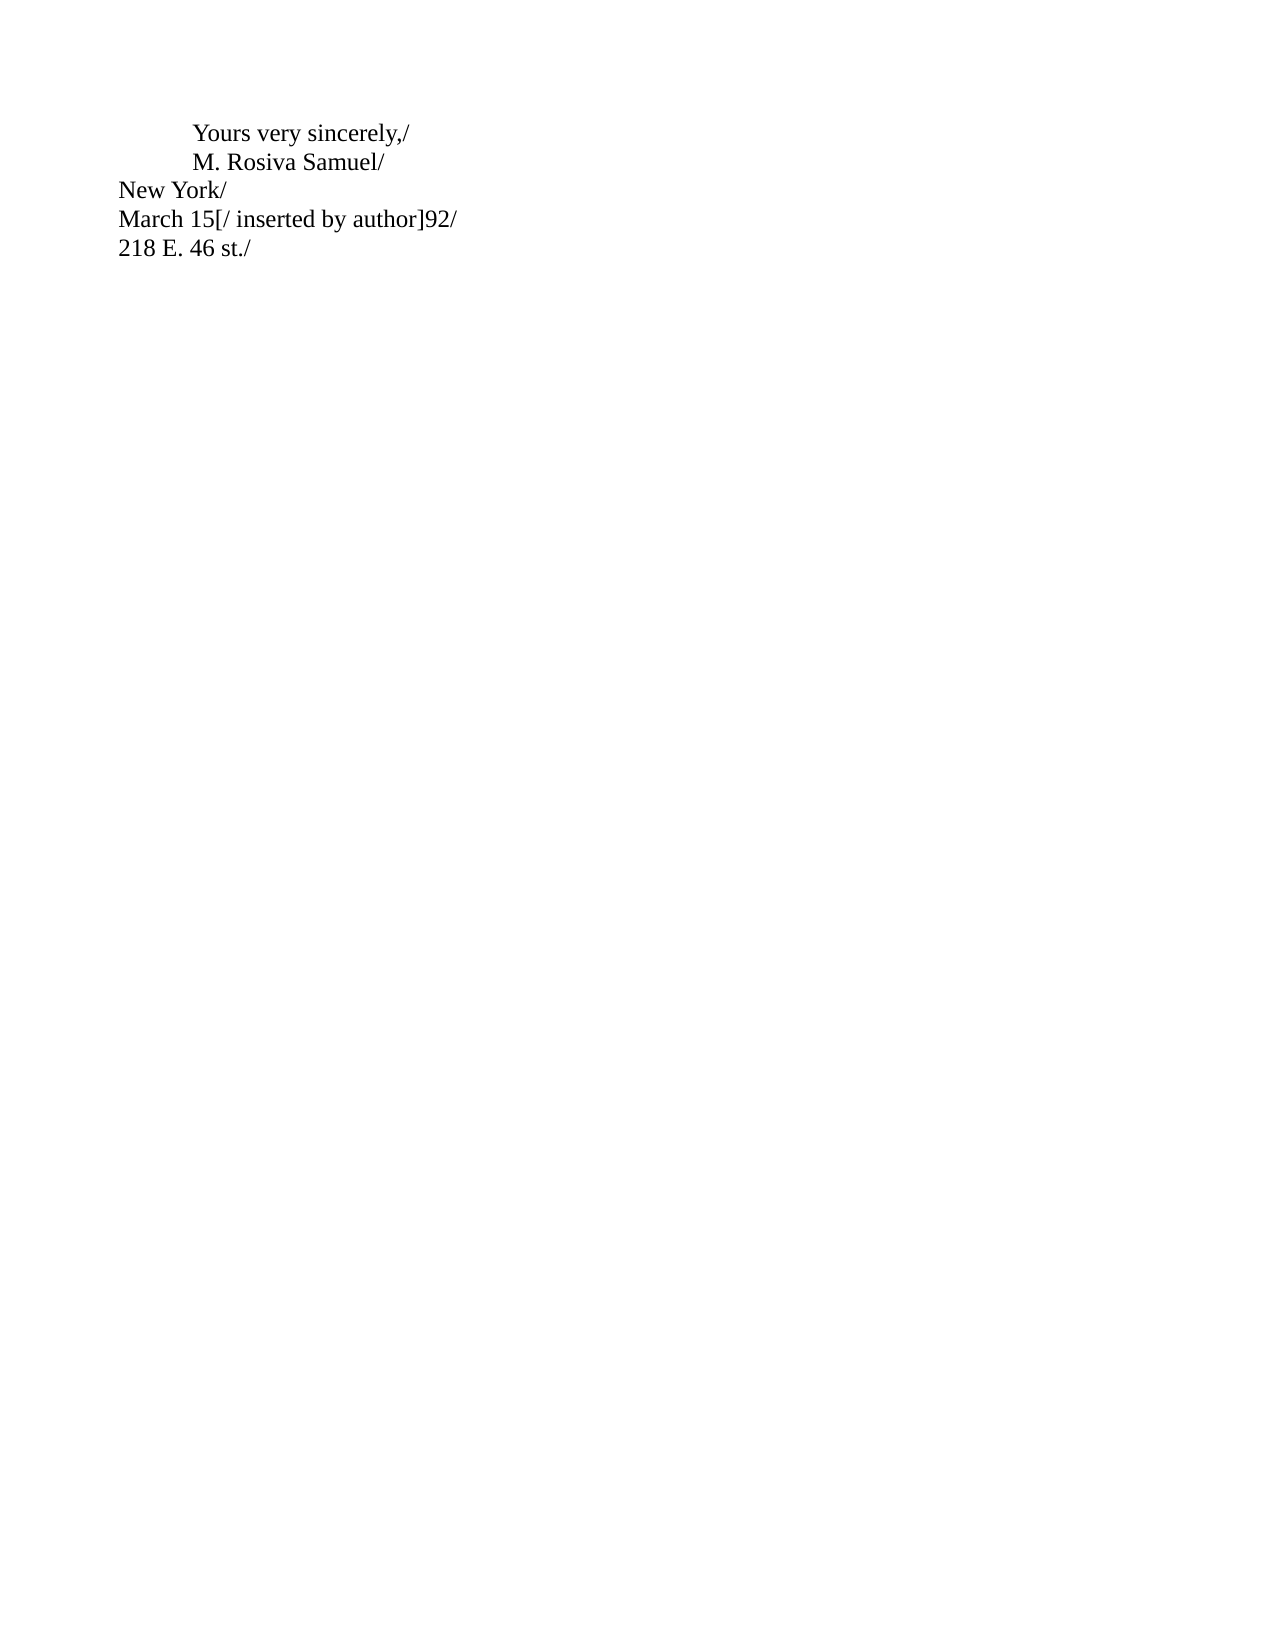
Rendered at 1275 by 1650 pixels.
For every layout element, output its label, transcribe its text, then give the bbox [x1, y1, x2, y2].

text Yours very sincerely,/ [118, 118, 1157, 147]
text 218 E. 46 st./ [118, 233, 1157, 262]
text New York/ [118, 176, 1157, 204]
text M. Rosiva Samuel/ [118, 147, 1157, 176]
text March 15[/ inserted by author]92/ [118, 204, 1157, 233]
